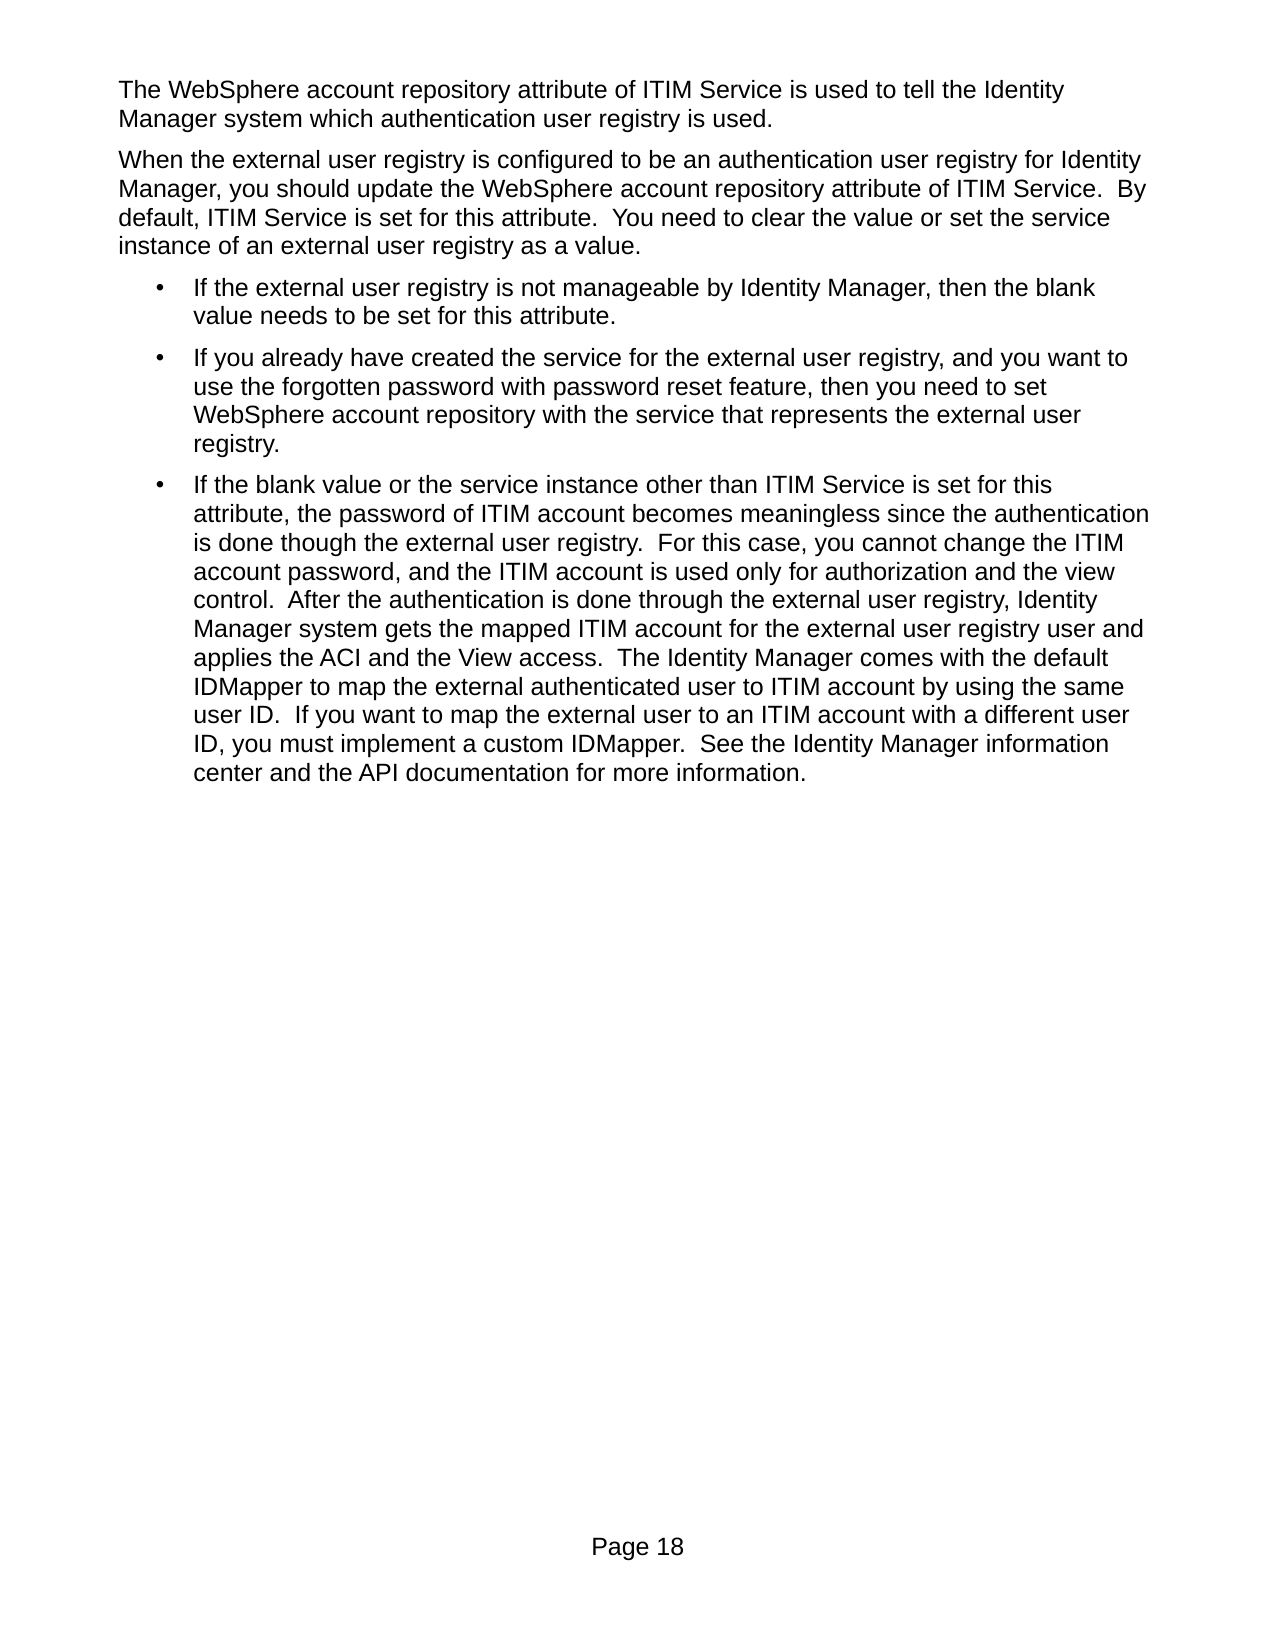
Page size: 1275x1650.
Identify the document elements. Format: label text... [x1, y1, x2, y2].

list If the external user registry is not manageable by Identity Manager, then the blank value needs to be set for this attribute. [156, 272, 1157, 330]
text The WebSphere account repository attribute of ITIM Service is used to tell the Identity Manager system which authentication user registry is used. [118, 75, 1157, 132]
text When the external user registry is configured to be an authentication user registry for Identity Manager, you should update the WebSphere account repository attribute of ITIM Service. By default, ITIM Service is set for this attribute. You need to clear the value or set the service instance of an external user registry as a value. [118, 145, 1157, 260]
list If you already have created the service for the external user registry, and you want to use the forgotten password with password reset feature, then you need to set WebSphere account repository with the service that represents the external user registry. [156, 343, 1157, 458]
list If the blank value or the service instance other than ITIM Service is set for this attribute, the password of ITIM account becomes meaningless since the authentication is done though the external user registry. For this case, you cannot change the ITIM account password, and the ITIM account is used only for authorization and the view control. After the authentication is done through the external user registry, Identity Manager system gets the mapped ITIM account for the external user registry user and applies the ACI and the View access. The Identity Manager comes with the default IDMapper to map the external authenticated user to ITIM account by using the same user ID. If you want to map the external user to an ITIM account with a different user ID, you must implement a custom IDMapper. See the Identity Manager information center and the API documentation for more information. [156, 470, 1157, 787]
